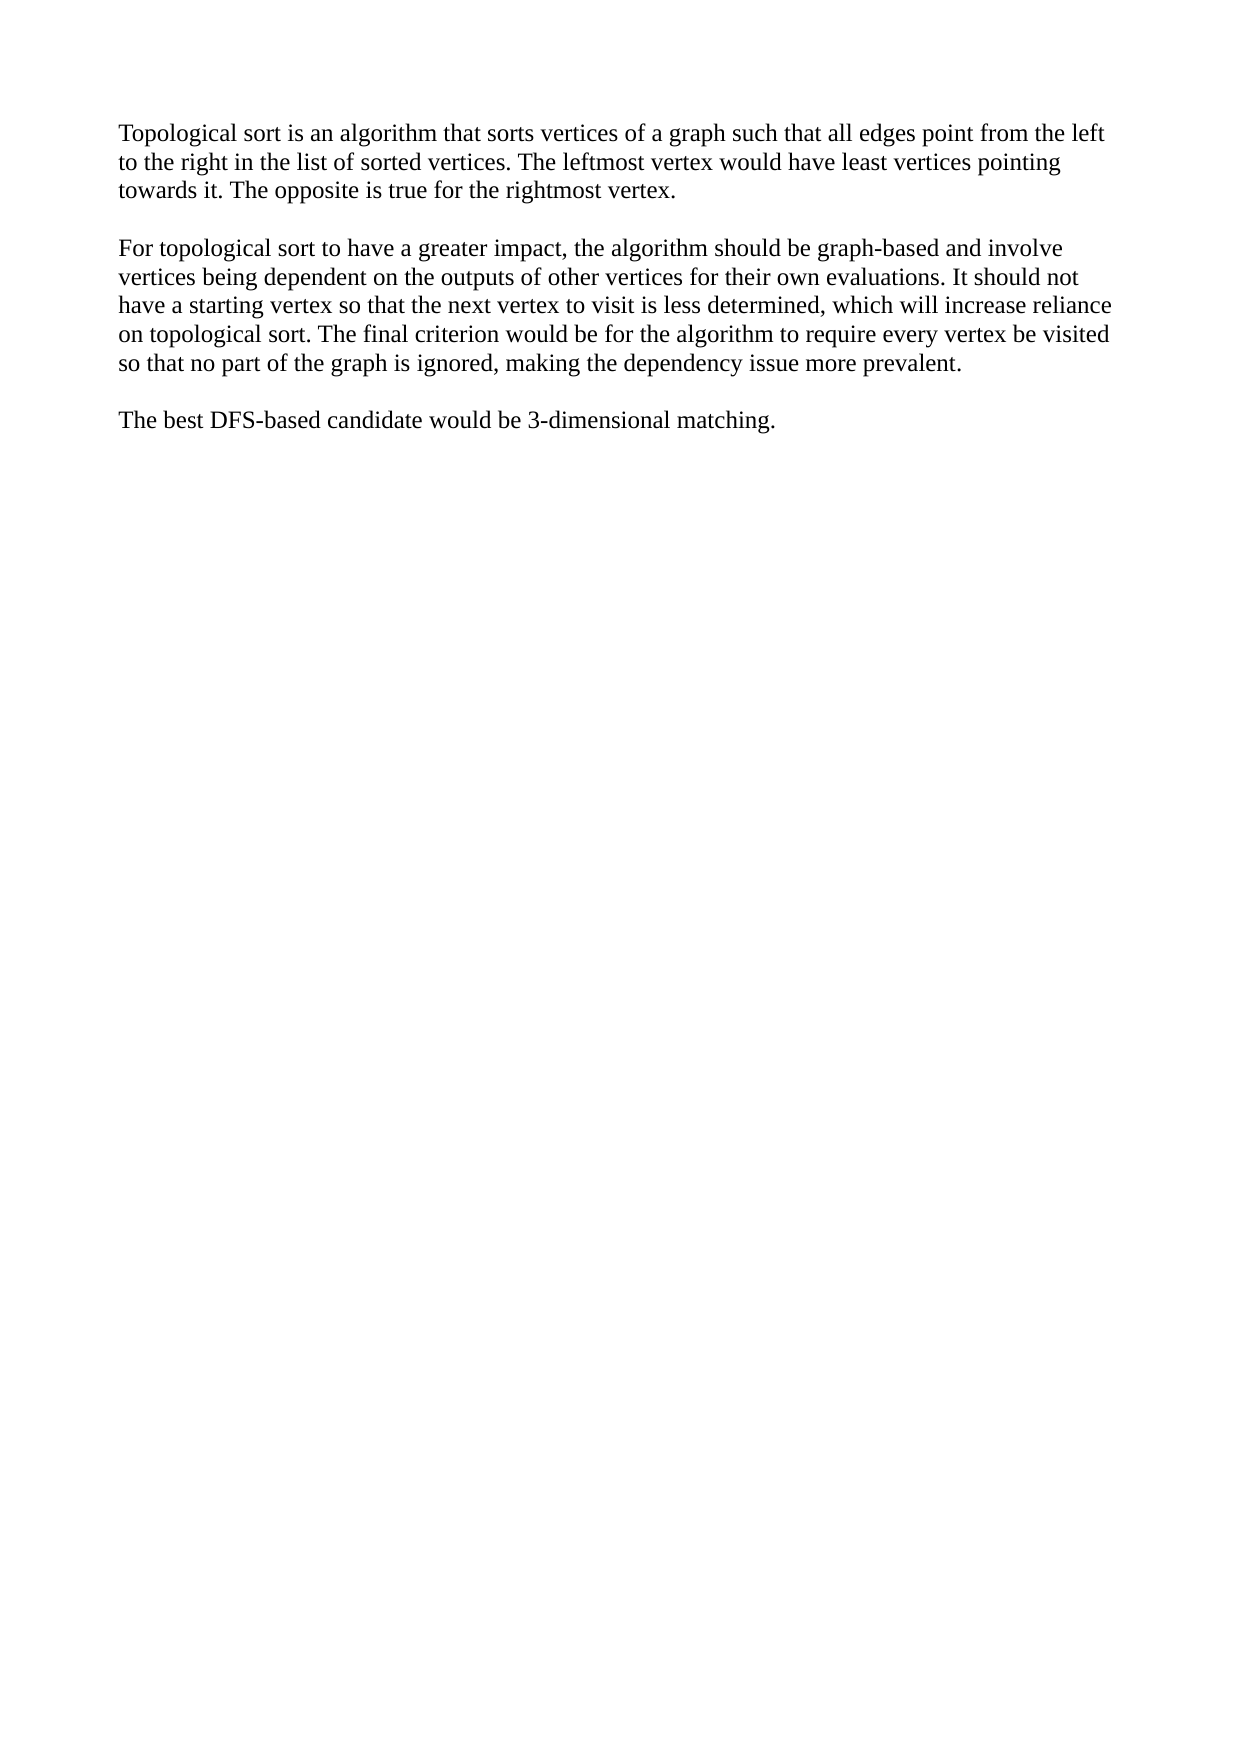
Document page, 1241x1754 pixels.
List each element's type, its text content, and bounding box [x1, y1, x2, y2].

text The best DFS-based candidate would be 3-dimensional matching. [118, 406, 1122, 434]
text For topological sort to have a greater impact, the algorithm should be graph-based and involve vertices being dependent on the outputs of other vertices for their own evaluations. It should not have a starting vertex so that the next vertex to visit is less determined, which will increase reliance on topological sort. The final criterion would be for the algorithm to require every vertex be visited so that no part of the graph is ignored, making the dependency issue more prevalent. [118, 233, 1122, 377]
text Topological sort is an algorithm that sorts vertices of a graph such that all edges point from the left to the right in the list of sorted vertices. The leftmost vertex would have least vertices pointing towards it. The opposite is true for the rightmost vertex. [118, 118, 1122, 204]
